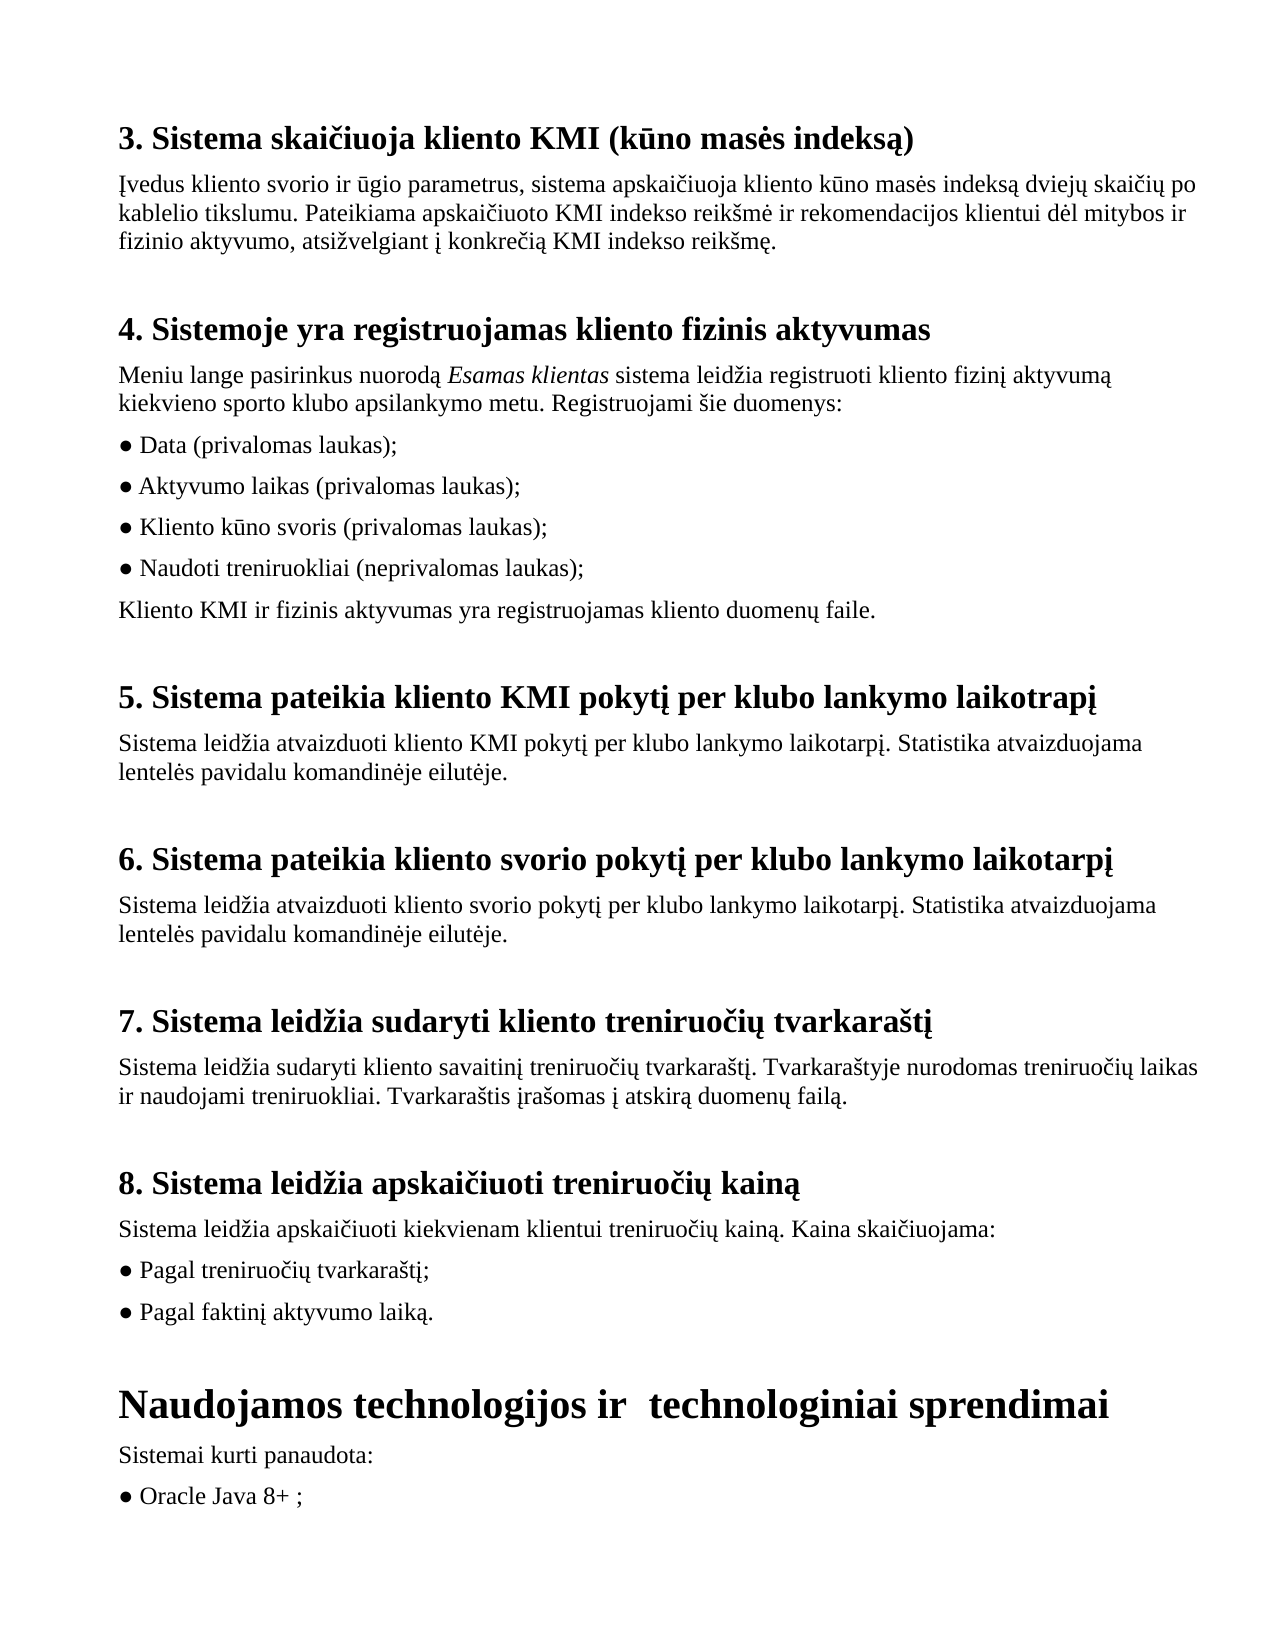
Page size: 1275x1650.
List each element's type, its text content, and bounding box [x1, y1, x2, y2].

text ● Pagal faktinį aktyvumo laiką. [118, 1297, 1212, 1326]
text 7. Sistema leidžia sudaryti kliento treniruočių tvarkaraštį [118, 1001, 1212, 1040]
text Įvedus kliento svorio ir ūgio parametrus, sistema apskaičiuoja kliento kūno masės indeksą dviejų skaičių po kablelio tikslumu. Pateikiama apskaičiuoto KMI indekso reikšmė ir rekomendacijos klientui dėl mitybos ir fizinio aktyvumo, atsižvelgiant į konkrečią KMI indekso reikšmę. [118, 169, 1212, 255]
text Sistema leidžia atvaizduoti kliento KMI pokytį per klubo lankymo laikotarpį. Statistika atvaizduojama lentelės pavidalu komandinėje eilutėje. [118, 728, 1212, 786]
text 8. Sistema leidžia apskaičiuoti treniruočių kainą [118, 1163, 1212, 1202]
text ● Aktyvumo laikas (privalomas laukas); [118, 471, 1212, 500]
text ● Oracle Java 8+ ; [118, 1481, 1212, 1510]
text 3. Sistema skaičiuoja kliento KMI (kūno masės indeksą) [118, 118, 1212, 156]
text Sistema leidžia atvaizduoti kliento svorio pokytį per klubo lankymo laikotarpį. Statistika atvaizduojama lentelės pavidalu komandinėje eilutėje. [118, 890, 1212, 948]
text ● Data (privalomas laukas); [118, 430, 1212, 458]
text Naudojamos technologijos ir technologiniai sprendimai [118, 1379, 1212, 1427]
text Sistema leidžia apskaičiuoti kiekvienam klientui treniruočių kainą. Kaina skaičiuojama: [118, 1214, 1212, 1243]
text 6. Sistema pateikia kliento svorio pokytį per klubo lankymo laikotarpį [118, 839, 1212, 878]
text Sistema leidžia sudaryti kliento savaitinį treniruočių tvarkaraštį. Tvarkaraštyje nurodomas treniruočių laikas ir naudojami treniruokliai. Tvarkaraštis įrašomas į atskirą duomenų failą. [118, 1052, 1212, 1110]
text ● Pagal treniruočių tvarkaraštį; [118, 1256, 1212, 1284]
text Kliento KMI ir fizinis aktyvumas yra registruojamas kliento duomenų faile. [118, 595, 1212, 623]
text ● Kliento kūno svoris (privalomas laukas); [118, 512, 1212, 541]
text 5. Sistema pateikia kliento KMI pokytį per klubo lankymo laikotrapį [118, 677, 1212, 716]
text ● Naudoti treniruokliai (neprivalomas laukas); [118, 553, 1212, 582]
text Sistemai kurti panaudota: [118, 1440, 1212, 1468]
text Meniu lange pasirinkus nuorodą Esamas klientas sistema leidžia registruoti kliento fizinį aktyvumą kiekvieno sporto klubo apsilankymo metu. Registruojami šie duomenys: [118, 360, 1212, 417]
text 4. Sistemoje yra registruojamas kliento fizinis aktyvumas [118, 309, 1212, 347]
